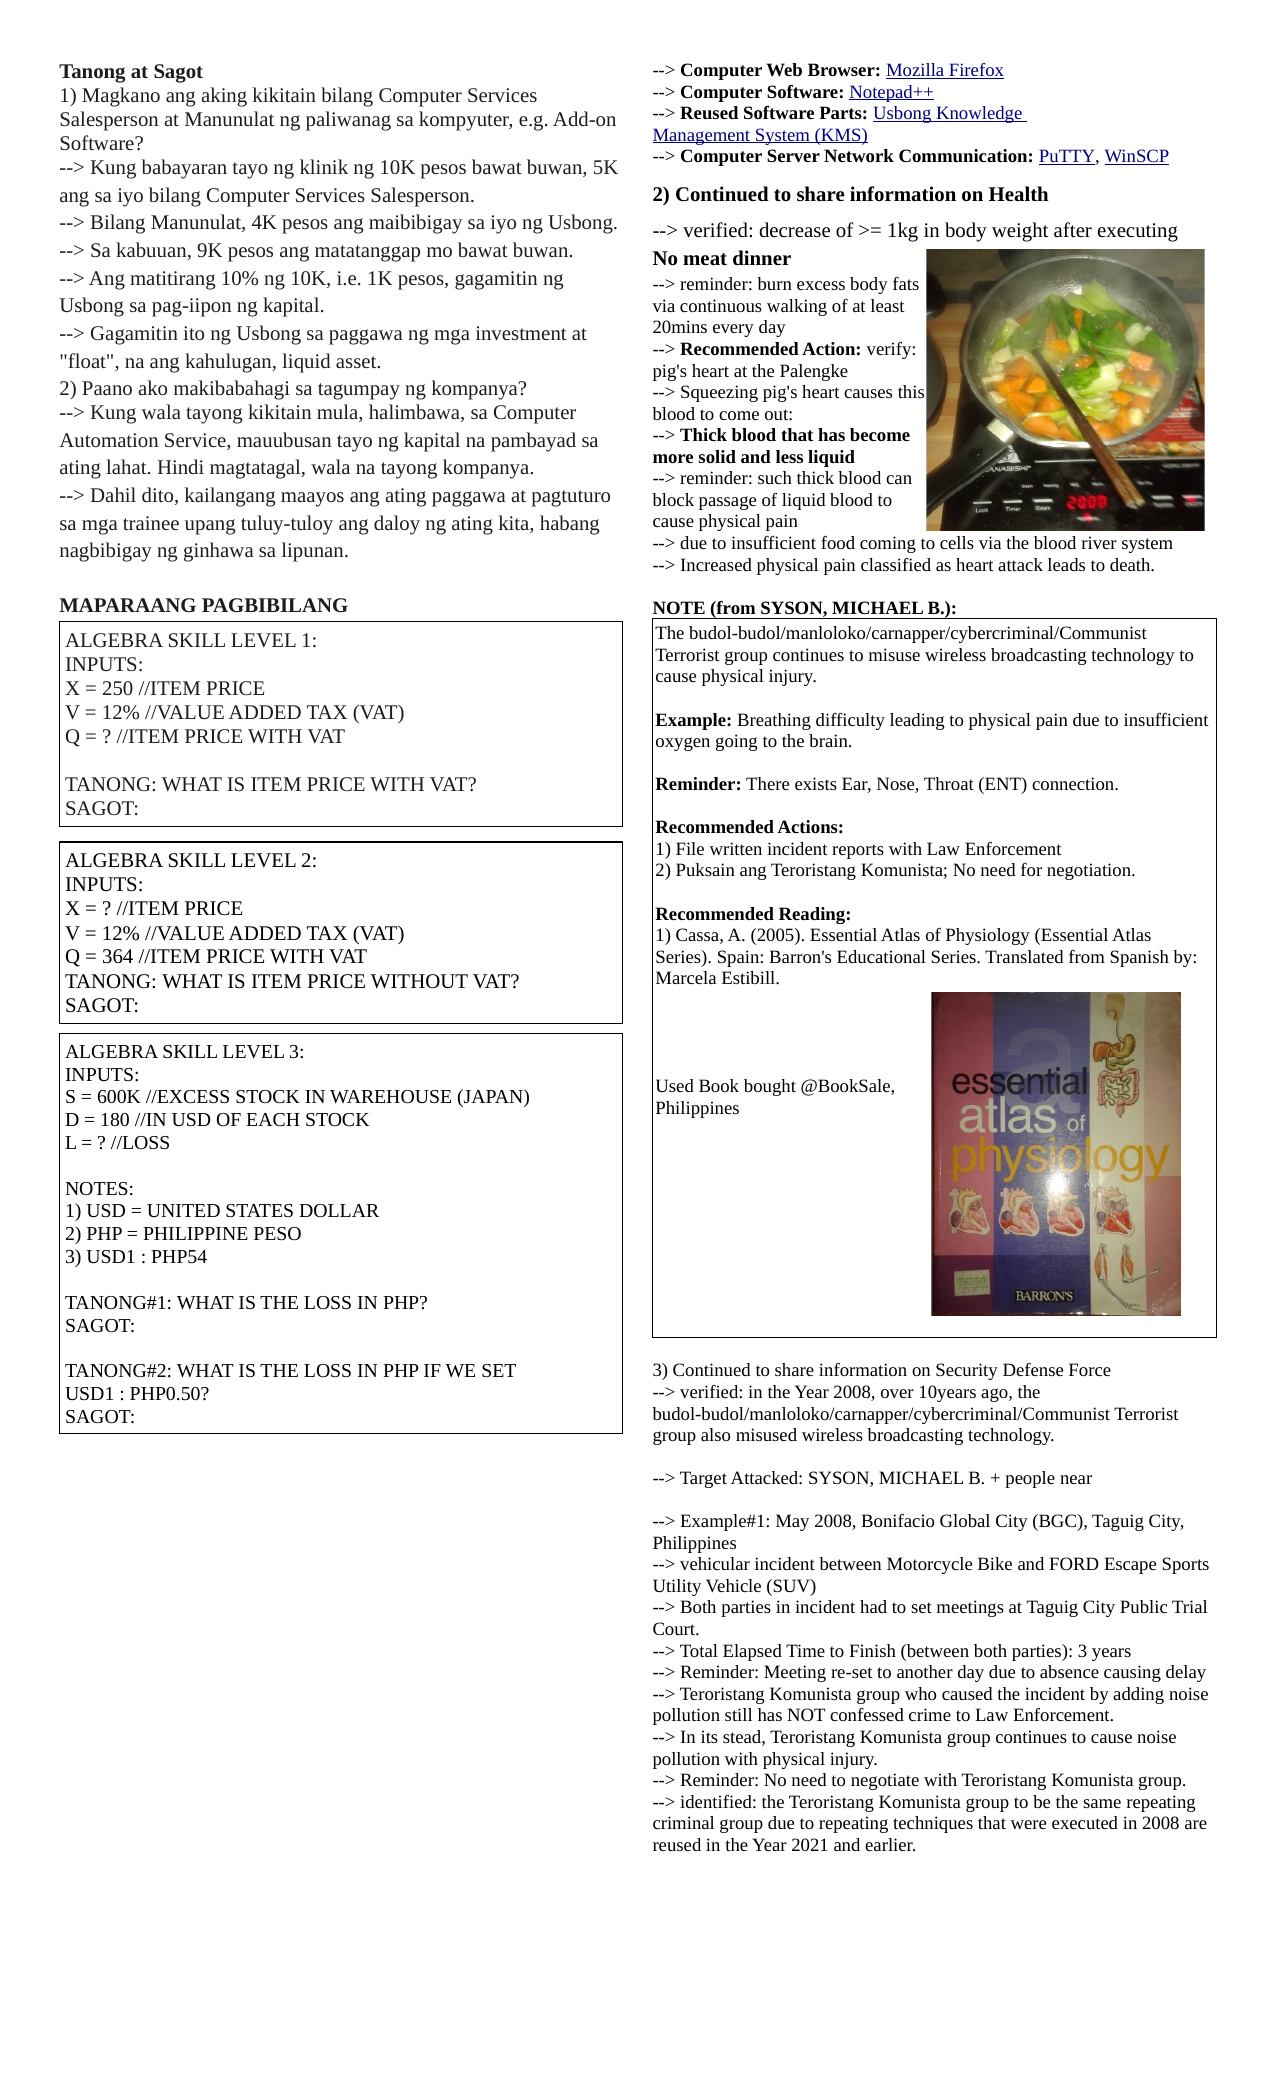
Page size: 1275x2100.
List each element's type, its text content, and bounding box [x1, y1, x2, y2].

text --> Kung babayaran tayo ng klinik ng 10K pesos bawat buwan, 5K ang sa iyo bilang Computer Services Salesperson. --> Bilang Manunulat, 4K pesos ang maibibigay sa iyo ng Usbong. --> Sa kabuuan, 9K pesos ang matatanggap mo bawat buwan. --> Ang matitirang 10% ng 10K, i.e. 1K pesos, gagamitin ng Usbong sa pag-iipon ng kapital. --> Gagamitin ito ng Usbong sa paggawa ng mga investment at "float", na ang kahulugan, liquid asset. [59, 155, 623, 373]
text --> Example#1: May 2008, Bonifacio Global City (BGC), Taguig City, Philippines [652, 1510, 1216, 1553]
text --> In its stead, Teroristang Komunista group continues to cause noise pollution with physical injury. [652, 1726, 1216, 1769]
text No meat dinner [652, 246, 1216, 270]
text --> vehicular incident between Motorcycle Bike and FORD Escape Sports Utility Vehicle (SUV) [652, 1553, 1216, 1596]
text --> Kung wala tayong kikitain mula, halimbawa, sa Computer Automation Service, mauubusan tayo ng kapital na pambayad sa ating lahat. Hindi magtatagal, wala na tayong kompanya. --> Dahil dito, kailangang maayos ang ating paggawa at pagtuturo sa mga trainee upang tuluy-tuloy ang daloy ng ating kita, habang nagbibigay ng ginhawa sa lipunan. [59, 400, 623, 562]
text --> Total Elapsed Time to Finish (between both parties): 3 years [652, 1639, 1216, 1661]
text --> Reminder: Meeting re-set to another day due to absence causing delay [652, 1661, 1216, 1683]
text --> reminder: burn excess body fats via continuous walking of at least 20mins every day --> Recommended Action: verify: pig's heart at the Palengke --> Squeezing pig's heart causes this blood to come out: --> Thick blood that has become more solid and less liquid --> reminder: such thick blood can block passage of liquid blood to cause physical pain --> due to insufficient food coming to cells via the blood river system --> Increased physical pain classified as heart attack leads to death. [652, 273, 1216, 597]
text --> Reminder: No need to negotiate with Teroristang Komunista group. [652, 1769, 1216, 1791]
table_header ALGEBRA SKILL LEVEL 3: INPUTS: S = 600K //EXCESS STOCK IN WAREHOUSE (JAPAN) D = 180 //IN USD OF EACH STOCK L = ? //LOSS NOTES: 1) USD = UNITED STATES DOLLAR 2) PHP = PHILIPPINE PESO 3) USD1 : PHP54 TANONG#1: WHAT IS THE LOSS IN PHP? SAGOT: TANONG#2: WHAT IS THE LOSS IN PHP IF WE SET USD1 : PHP0.50? SAGOT: [60, 1034, 622, 1433]
subtitle Tanong at Sagot [59, 59, 623, 83]
text --> Target Attacked: SYSON, MICHAEL B. + people near [652, 1467, 1216, 1489]
text Management System (KMS) --> Computer Server Network Communication: PuTTY, WinSCP [652, 124, 1216, 167]
picture [931, 992, 1181, 1316]
text 3) Continued to share information on Security Defense Force [652, 1359, 1216, 1381]
table_header ALGEBRA SKILL LEVEL 2: INPUTS: X = ? //ITEM PRICE V = 12% //VALUE ADDED TAX (VAT) Q = 364 //ITEM PRICE WITH VAT TANONG: WHAT IS ITEM PRICE WITHOUT VAT? SAGOT: [60, 843, 622, 1022]
subtitle 2) Continued to share information on Health [652, 181, 1216, 206]
text --> Teroristang Komunista group who caused the incident by adding noise pollution still has NOT confessed crime to Law Enforcement. [652, 1683, 1216, 1726]
table_header The budol-budol/manloloko/carnapper/cybercriminal/Communist Terrorist group continues to misuse wireless broadcasting technology to cause physical injury. Example: Breathing difficulty leading to physical pain due to insufficient oxygen going to the brain. Reminder: There exists Ear, Nose, Throat (ENT) connection. Recommended Actions: 1) File written incident reports with Law Enforcement 2) Puksain ang Teroristang Komunista; No need for negotiation. Recommended Reading: 1) Cassa, A. (2005). Essential Atlas of Physiology (Essential Atlas Series). Spain: Barron's Educational Series. Translated from Spanish by: Marcela Estibill. Used Book bought @BookSale, Philippines [653, 619, 1216, 1337]
text --> Both parties in incident had to set meetings at Taguig City Public Trial Court. [652, 1596, 1216, 1639]
text --> verified: in the Year 2008, over 10years ago, the budol-budol/manloloko/carnapper/cybercriminal/Communist Terrorist group also misused wireless broadcasting technology. [652, 1381, 1216, 1446]
text --> identified: the Teroristang Komunista group to be the same repeating criminal group due to repeating techniques that were executed in 2008 are reused in the Year 2021 and earlier. [652, 1791, 1216, 1855]
subtitle 2) Paano ako makibabahagi sa tagumpay ng kompanya? [59, 376, 623, 400]
text MAPARAANG PAGBIBILANG [59, 593, 623, 617]
picture [926, 249, 1205, 531]
table_header ALGEBRA SKILL LEVEL 1: INPUTS: X = 250 //ITEM PRICE V = 12% //VALUE ADDED TAX (VAT) Q = ? //ITEM PRICE WITH VAT TANONG: WHAT IS ITEM PRICE WITH VAT? SAGOT: [60, 622, 622, 826]
text NOTE (from SYSON, MICHAEL B.): [652, 597, 1216, 618]
subtitle 1) Magkano ang aking kikitain bilang Computer Services Salesperson at Manunulat ng paliwanag sa kompyuter, e.g. Add-on Software? [59, 83, 623, 155]
text --> verified: decrease of >= 1kg in body weight after executing [652, 218, 1216, 242]
text --> Computer Web Browser: Mozilla Firefox --> Computer Software: Notepad++ --> Reused Software Parts: Usbong Knowledge [652, 59, 1216, 124]
